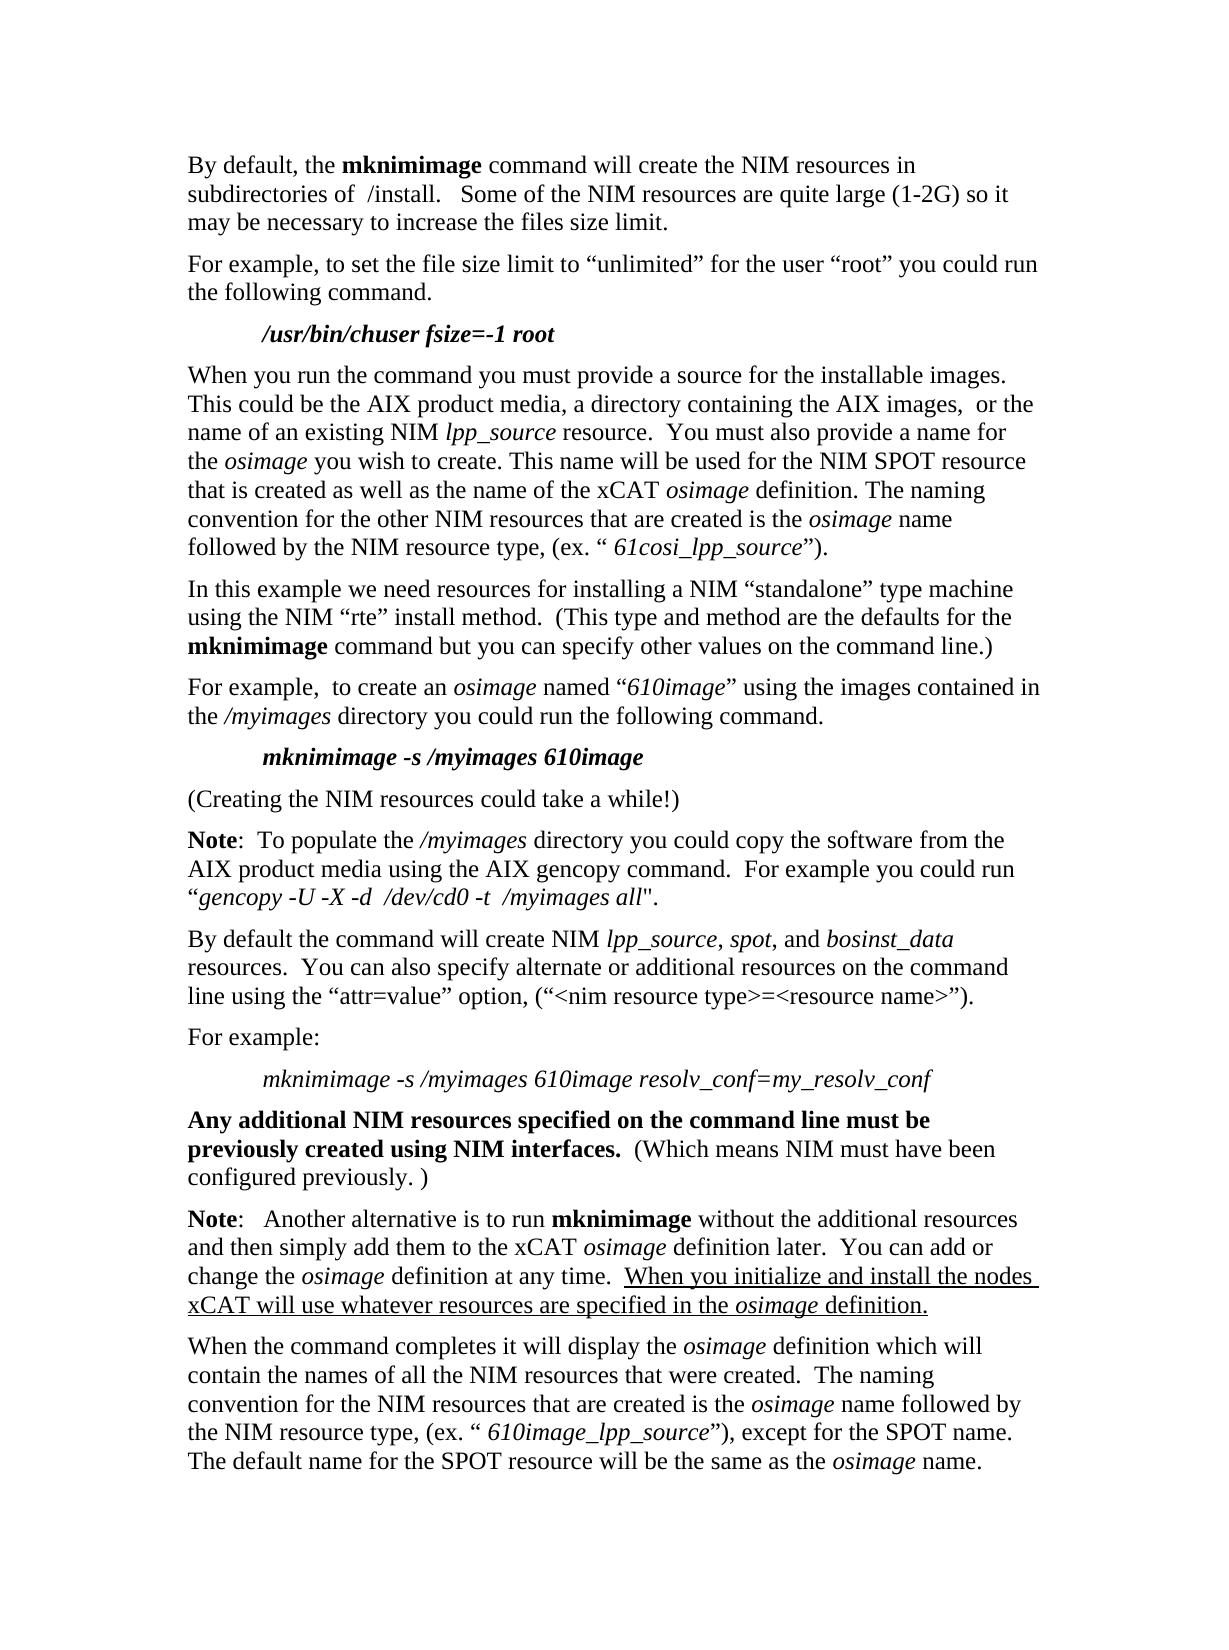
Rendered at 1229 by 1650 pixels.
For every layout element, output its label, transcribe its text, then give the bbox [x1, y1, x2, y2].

text Any additional NIM resources specified on the command line must be previously created using NIM interfaces. (Which means NIM must have been configured previously. ) [187, 1105, 1041, 1191]
text mknimimage -s /myimages 610image resolv_conf=my_resolv_conf [187, 1064, 1041, 1092]
text For example, to create an osimage named “610image” using the images contained in the /myimages directory you could run the following command. [187, 672, 1041, 730]
text mknimimage -s /myimages 610image [187, 742, 1041, 771]
text For example: [187, 1022, 1041, 1051]
text When the command completes it will display the osimage definition which will contain the names of all the NIM resources that were created. The naming convention for the NIM resources that are created is the osimage name followed by the NIM resource type, (ex. “ 610image_lpp_source”), except for the SPOT name. The default name for the SPOT resource will be the same as the osimage name. [187, 1331, 1041, 1475]
text In this example we need resources for installing a NIM “standalone” type machine using the NIM “rte” install method. (This type and method are the defaults for the mknimimage command but you can specify other values on the command line.) [187, 574, 1041, 660]
text When you run the command you must provide a source for the installable images. This could be the AIX product media, a directory containing the AIX images, or the name of an existing NIM lpp_source resource. You must also provide a name for the osimage you wish to create. This name will be used for the NIM SPOT resource that is created as well as the name of the xCAT osimage definition. The naming convention for the other NIM resources that are created is the osimage name followed by the NIM resource type, (ex. “ 61cosi_lpp_source”). [187, 360, 1041, 561]
text For example, to set the file size limit to “unlimited” for the user “root” you could run the following command. [187, 249, 1041, 306]
text (Creating the NIM resources could take a while!) [187, 784, 1041, 812]
text By default, the mknimimage command will create the NIM resources in subdirectories of /install. Some of the NIM resources are quite large (1-2G) so it may be necessary to increase the files size limit. [187, 150, 1041, 236]
text Note: To populate the /myimages directory you could copy the software from the AIX product media using the AIX gencopy command. For example you could run “gencopy -U -X -d /dev/cd0 -t /myimages all". [187, 825, 1041, 911]
text /usr/bin/chuser fsize=-1 root [187, 319, 1041, 347]
text By default the command will create NIM lpp_source, spot, and bosinst_data resources. You can also specify alternate or additional resources on the command line using the “attr=value” option, (“<nim resource type>=<resource name>”). [187, 924, 1041, 1010]
text Note: Another alternative is to run mknimimage without the additional resources and then simply add them to the xCAT osimage definition later. You can add or change the osimage definition at any time. When you initialize and install the nodes xCAT will use whatever resources are specified in the osimage definition. [187, 1204, 1041, 1319]
